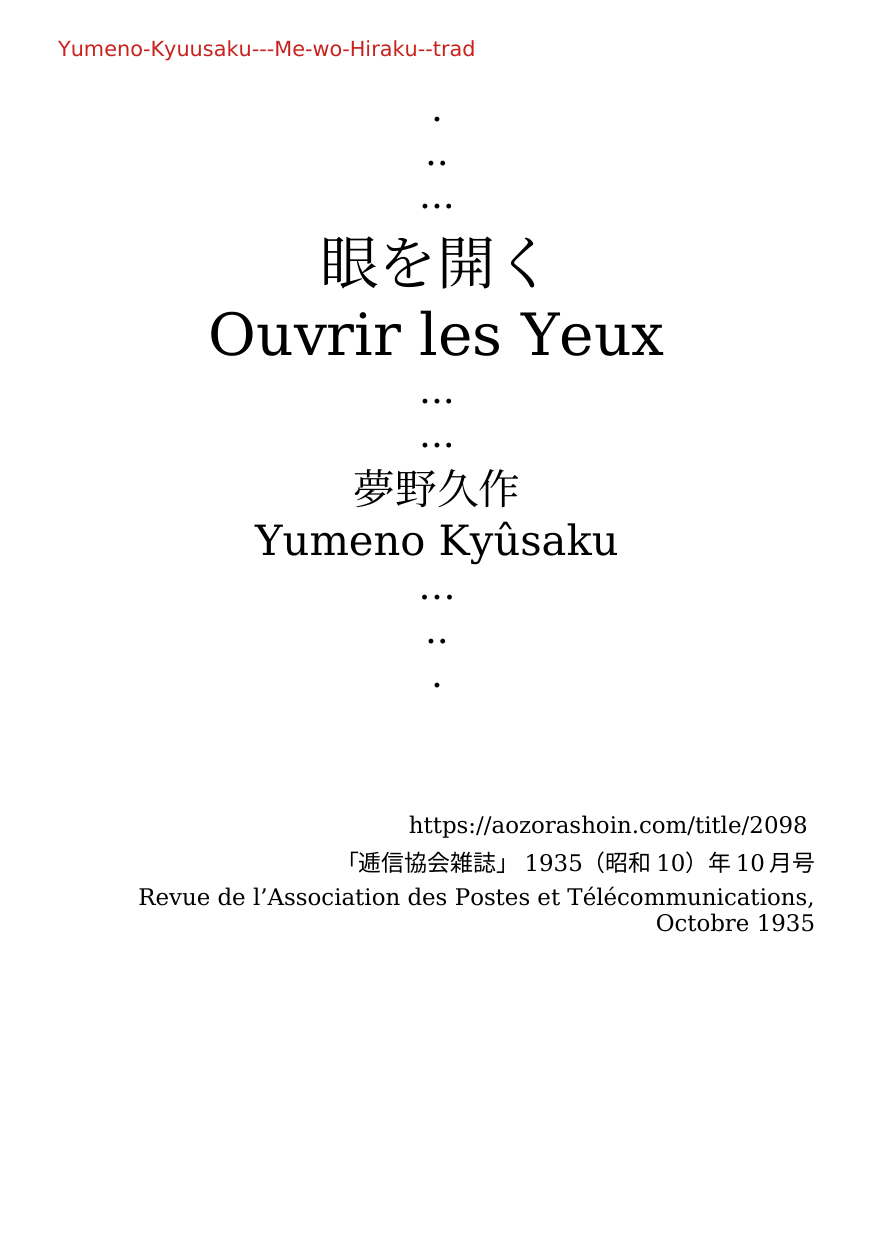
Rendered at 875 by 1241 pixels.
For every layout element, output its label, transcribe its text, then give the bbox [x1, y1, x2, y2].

text 「逓信協会雑誌」 1935（昭和10）年10月号 [58, 845, 815, 878]
subtitle . .. ... 眼を開く Ouvrir les Yeux ... ... 夢野久作 Yumeno Kyûsaku … .. . [22, 86, 851, 696]
text Revue de l’Association des Postes et Télécommunications, Octobre 1935 [58, 884, 815, 937]
text https://aozorashoin.com/title/2098 [58, 812, 815, 839]
text Yumeno-Kyuusaku---Me-wo-Hiraku--trad [58, 37, 816, 61]
